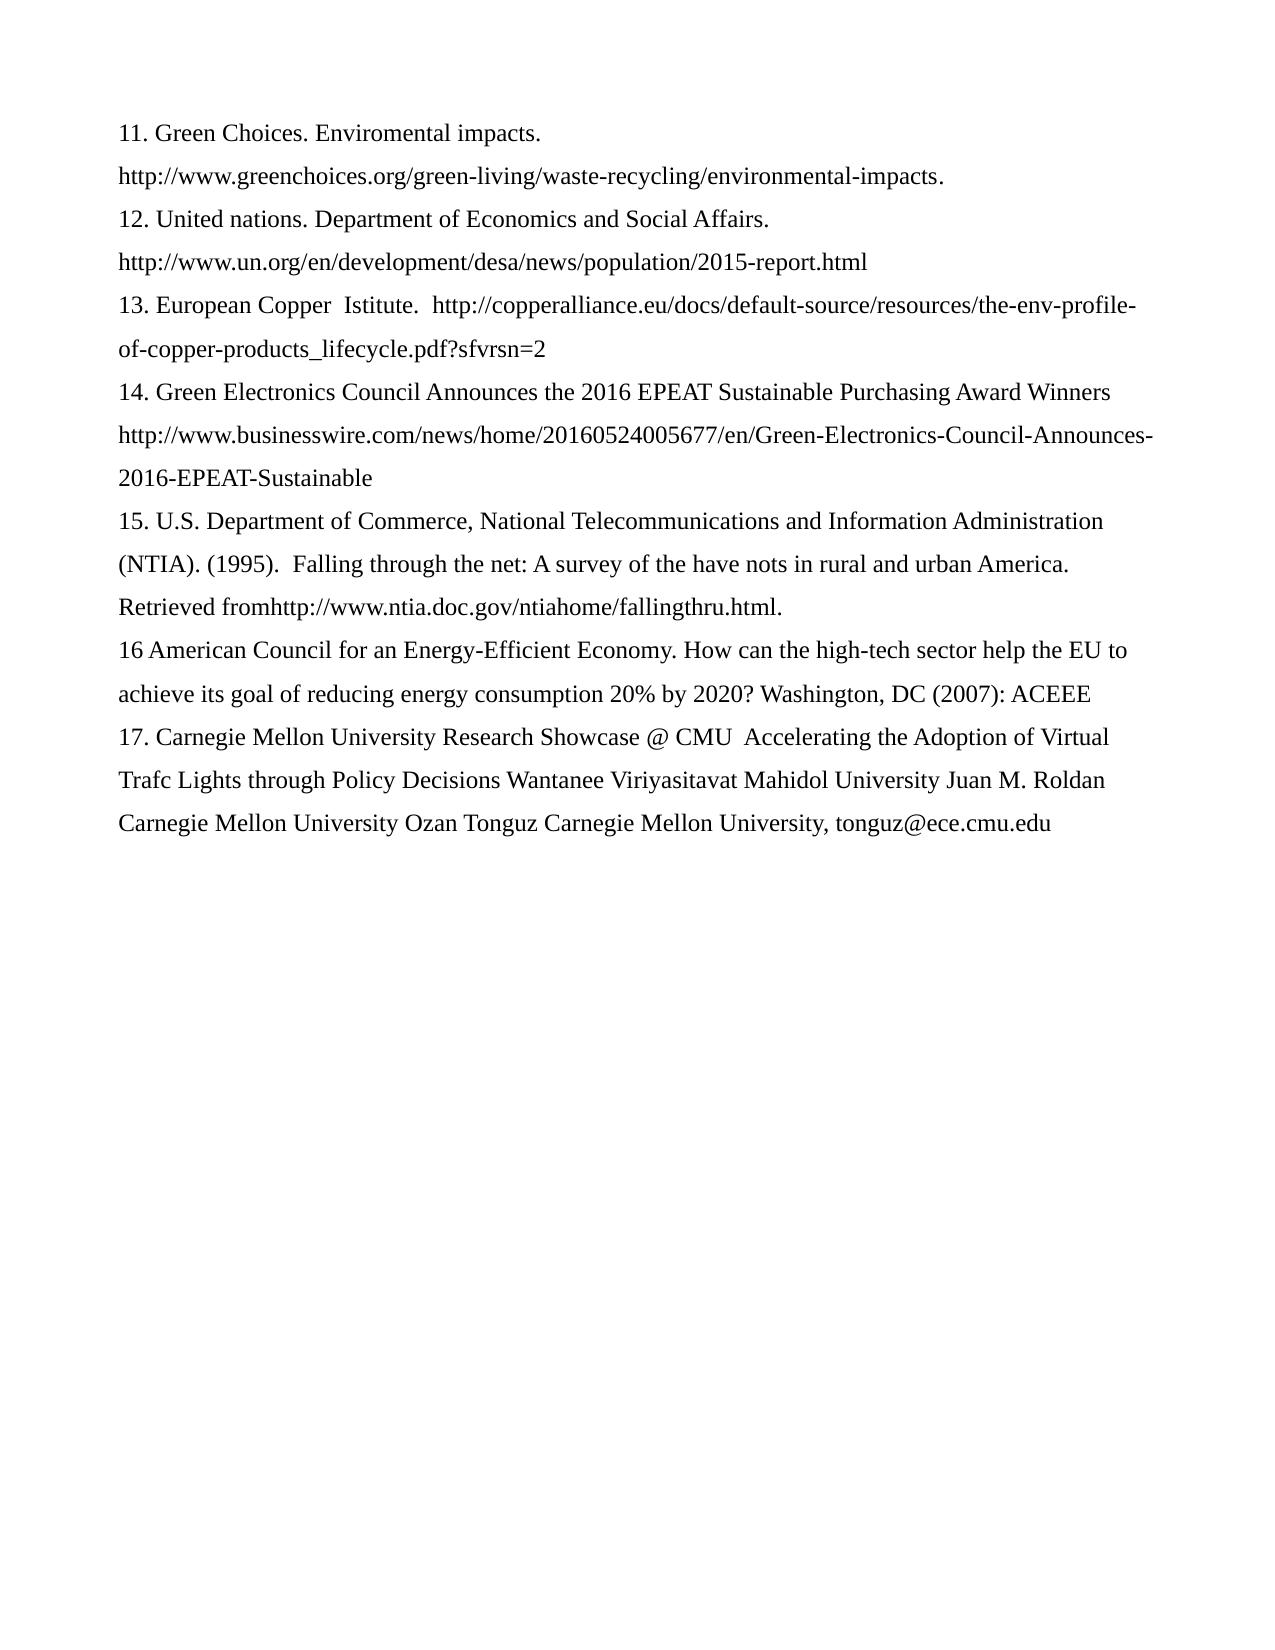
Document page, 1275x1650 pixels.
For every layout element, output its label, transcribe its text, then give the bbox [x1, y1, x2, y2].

text 11. Green Choices. Enviromental impacts. http://www.greenchoices.org/green-living/waste-recycling/environmental-impacts. [118, 118, 1157, 190]
text 13. European Copper Istitute. http://copperalliance.eu/docs/default-source/resources/the-env-profile-of-copper-products_lifecycle.pdf?sfvrsn=2 [118, 291, 1157, 362]
text 15. U.S. Department of Commerce, National Telecommunications and Information Administration (NTIA). (1995). Falling through the net: A survey of the have nots in rural and urban America. Retrieved fromhttp://www.ntia.doc.gov/ntiahome/fallingthru.html. [118, 506, 1157, 621]
text 14. Green Electronics Council Announces the 2016 EPEAT Sustainable Purchasing Award Winners http://www.businesswire.com/news/home/20160524005677/en/Green-Electronics-Council-Announces-2016-EPEAT-Sustainable [118, 377, 1157, 492]
text 16 American Council for an Energy-Efficient Economy. How can the high-tech sector help the EU to achieve its goal of reducing energy consumption 20% by 2020? Washington, DC (2007): ACEEE 17. Carnegie Mellon University Research Showcase @ CMU Accelerating the Adoption of Virtual Trafc Lights through Policy Decisions Wantanee Viriyasitavat Mahidol University Juan M. Roldan Carnegie Mellon University Ozan Tonguz Carnegie Mellon University, tonguz@ece.cmu.edu [118, 636, 1157, 837]
text 12. United nations. Department of Economics and Social Affairs. http://www.un.org/en/development/desa/news/population/2015-report.html [118, 204, 1157, 276]
